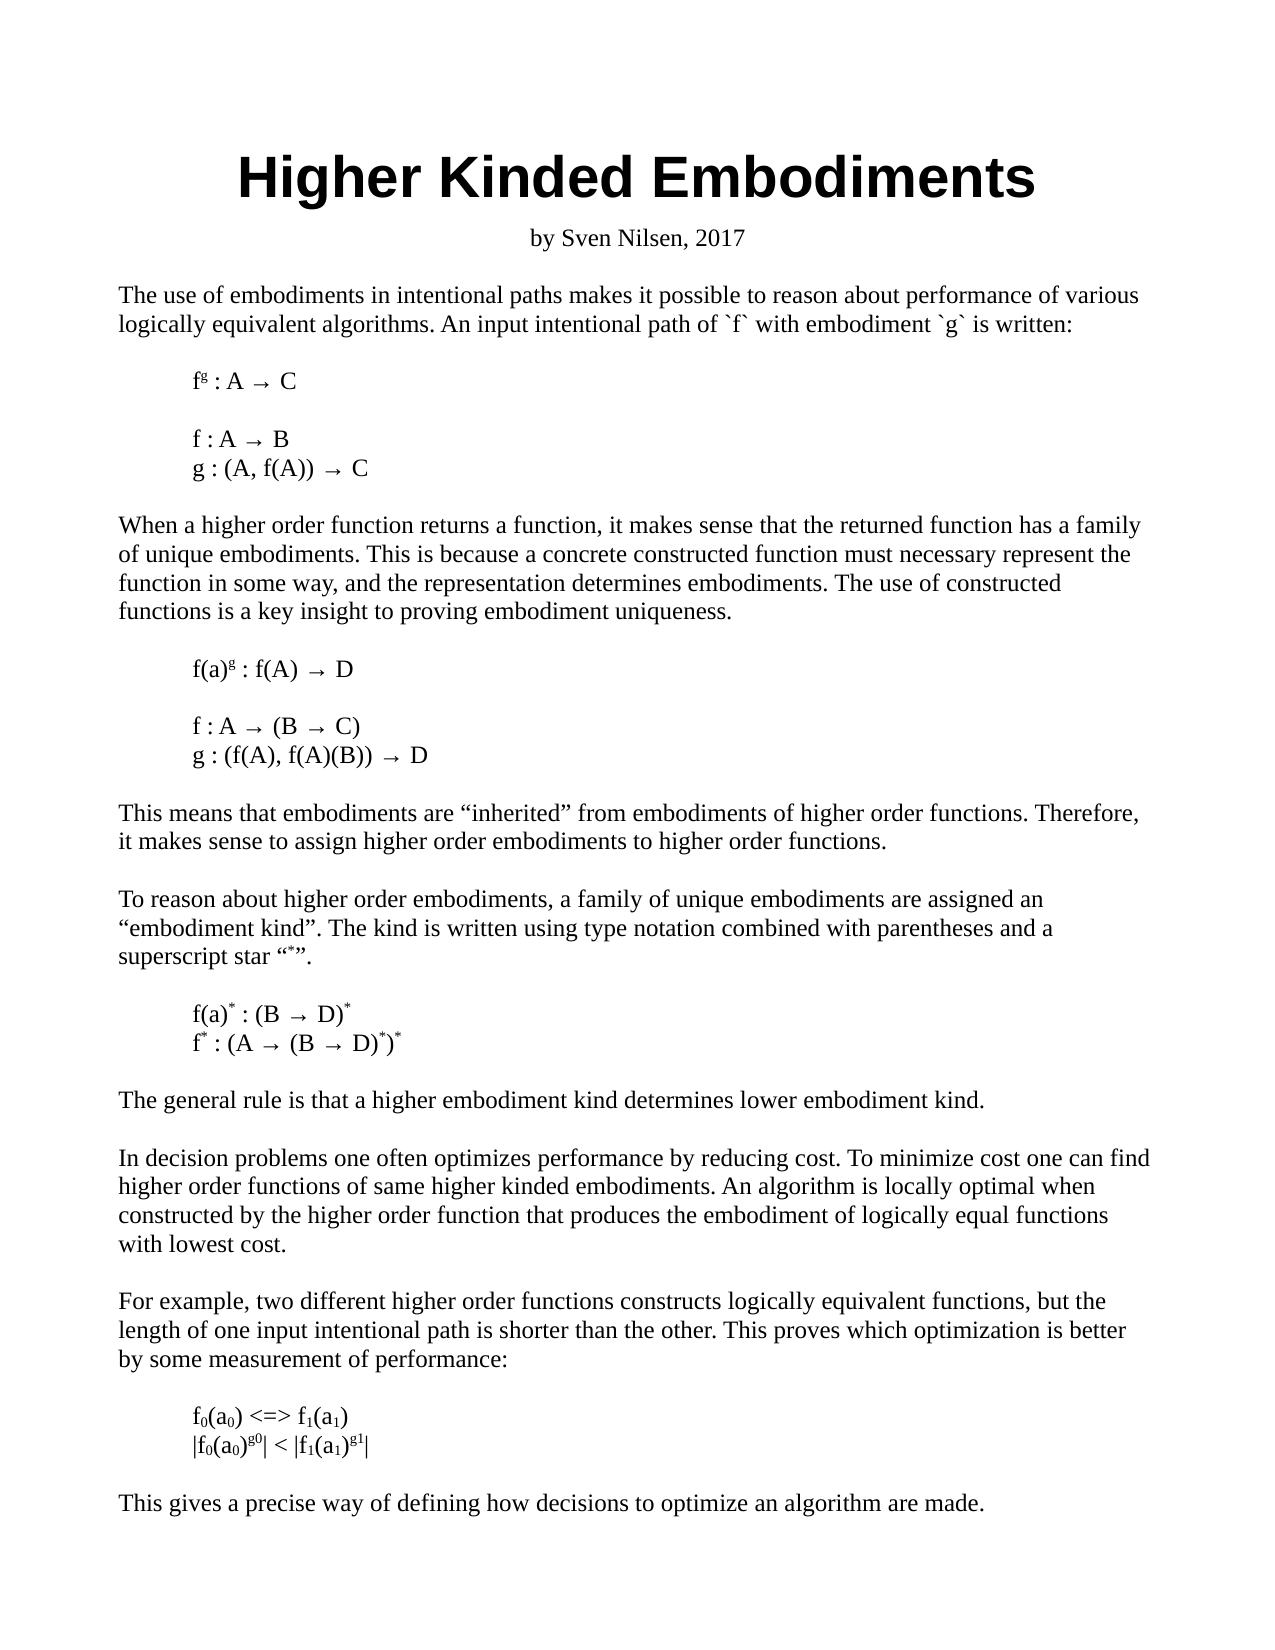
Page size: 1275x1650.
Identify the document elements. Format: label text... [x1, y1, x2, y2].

text To reason about higher order embodiments, a family of unique embodiments are assigned an “embodiment kind”. The kind is written using type notation combined with parentheses and a superscript star “*”. [118, 884, 1157, 970]
text f : A → (B → C) [118, 711, 1157, 740]
text f : A → B [118, 424, 1157, 453]
text fg : A → C [118, 366, 1157, 395]
text In decision problems one often optimizes performance by reducing cost. To minimize cost one can find higher order functions of same higher kinded embodiments. An algorithm is locally optimal when constructed by the higher order function that produces the embodiment of logically equal functions with lowest cost. [118, 1143, 1157, 1258]
title Higher Kinded Embodiments [118, 143, 1157, 210]
text The use of embodiments in intentional paths makes it possible to reason about performance of various logically equivalent algorithms. An input intentional path of `f` with embodiment `g` is written: [118, 280, 1157, 338]
text g : (f(A), f(A)(B)) → D [118, 740, 1157, 769]
text For example, two different higher order functions constructs logically equivalent functions, but the length of one input intentional path is shorter than the other. This proves which optimization is better by some measurement of performance: [118, 1286, 1157, 1373]
text f* : (A → (B → D)*)* [118, 1028, 1157, 1056]
text g : (A, f(A)) → C [118, 453, 1157, 481]
text f(a)g : f(A) → D [118, 654, 1157, 683]
text f0(a0) <=> f1(a1) [118, 1401, 1157, 1430]
text The general rule is that a higher embodiment kind determines lower embodiment kind. [118, 1085, 1157, 1114]
text |f0(a0)g0| < |f1(a1)g1| [118, 1430, 1157, 1459]
text This gives a precise way of defining how decisions to optimize an algorithm are made. [118, 1488, 1157, 1516]
text f(a)* : (B → D)* [118, 999, 1157, 1028]
text When a higher order function returns a function, it makes sense that the returned function has a family of unique embodiments. This is because a concrete constructed function must necessary represent the function in some way, and the representation determines embodiments. The use of constructed functions is a key insight to proving embodiment uniqueness. [118, 510, 1157, 625]
text This means that embodiments are “inherited” from embodiments of higher order functions. Therefore, it makes sense to assign higher order embodiments to higher order functions. [118, 798, 1157, 855]
text by Sven Nilsen, 2017 [118, 223, 1157, 251]
